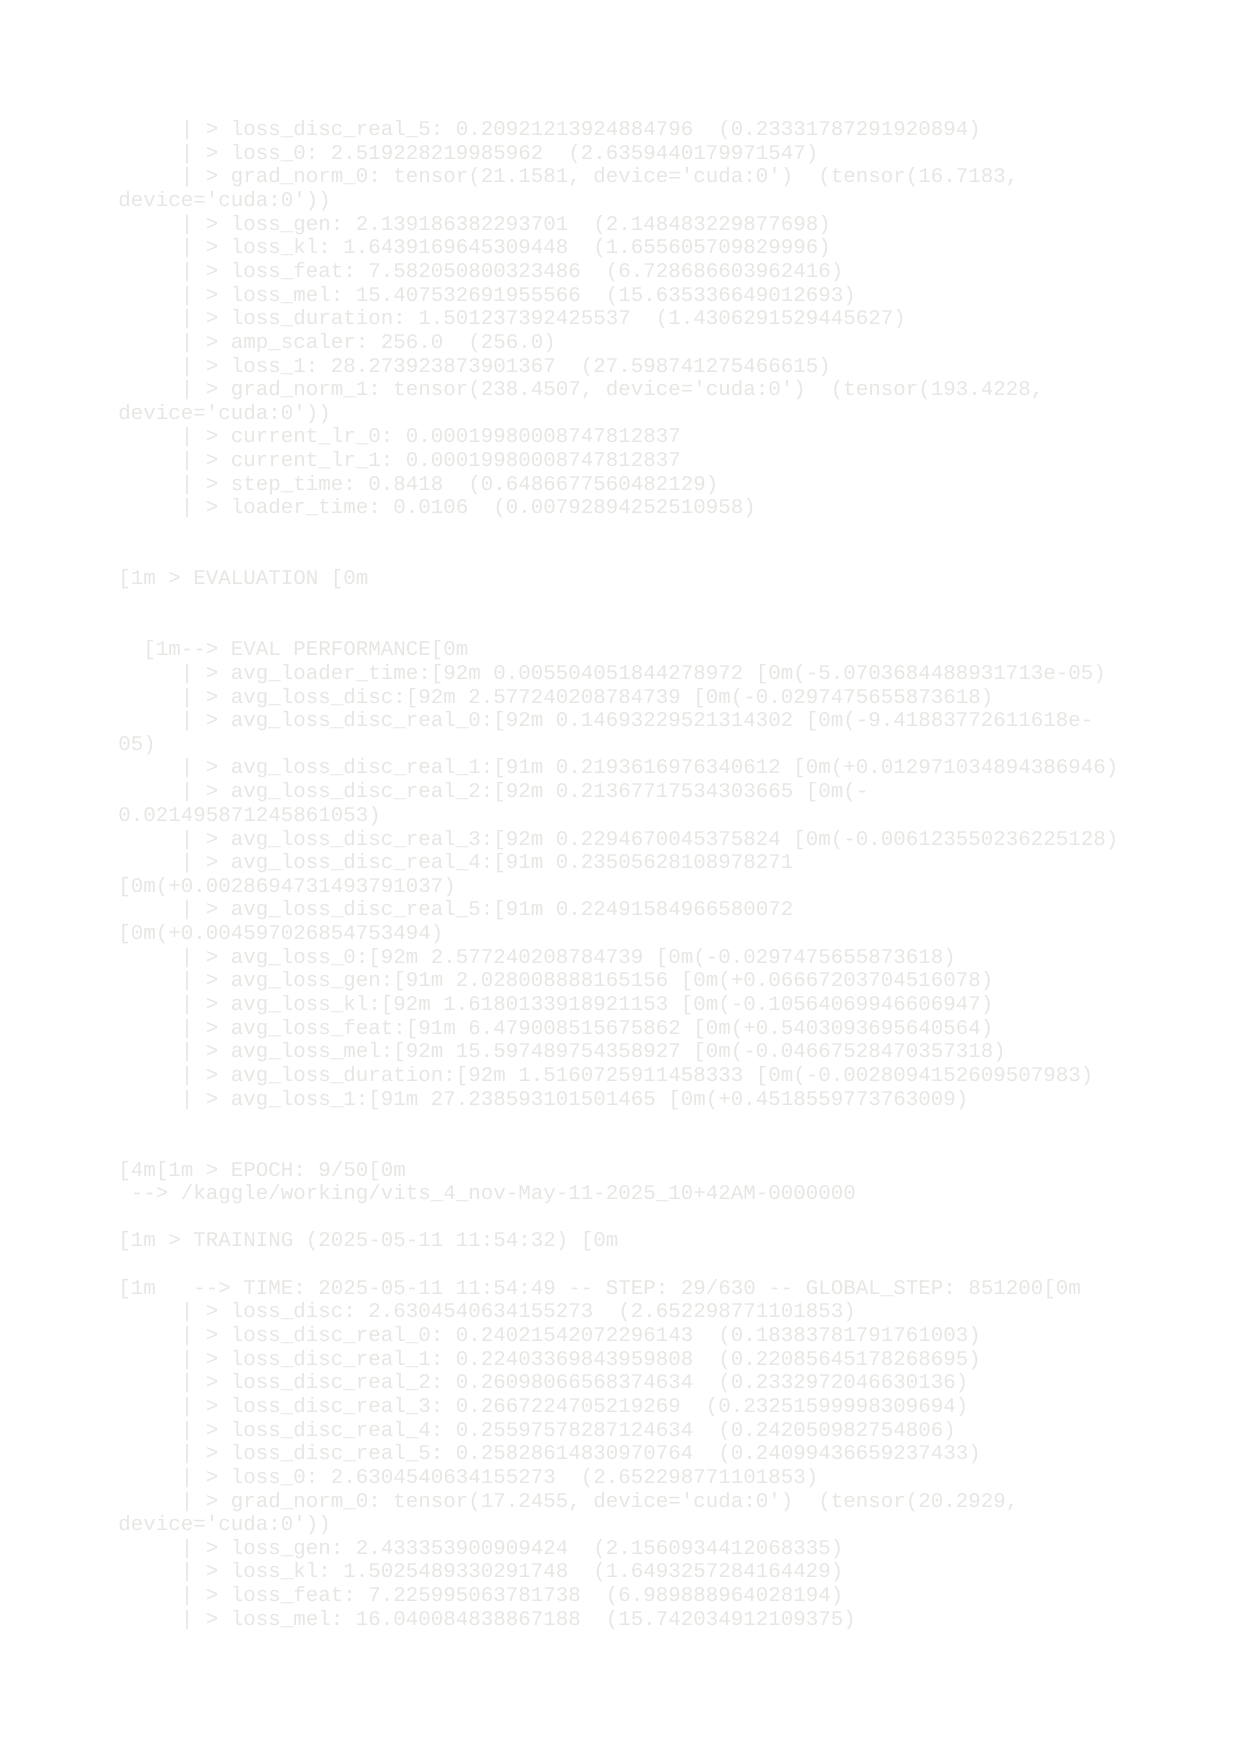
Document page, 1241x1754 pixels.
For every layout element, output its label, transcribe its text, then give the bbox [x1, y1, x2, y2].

text | > loss_gen: 2.433353900909424 (2.1560934412068335) [118, 1537, 1122, 1561]
text | > loss_kl: 1.6439169645309448 (1.655605709829996) [118, 236, 1122, 260]
text | > avg_loss_disc:[92m 2.577240208784739 [0m(-0.0297475655873618) [118, 686, 1122, 709]
text [4m[1m > EPOCH: 9/50[0m [118, 1158, 1122, 1182]
text | > current_lr_0: 0.00019980008747812837 [118, 426, 1122, 449]
text | > avg_loader_time:[92m 0.005504051844278972 [0m(-5.0703684488931713e-05) [118, 662, 1122, 686]
text [1m--> EVAL PERFORMANCE[0m [118, 638, 1122, 662]
text [1m > TRAINING (2025-05-11 11:54:32) [0m [118, 1229, 1122, 1253]
text | > loss_gen: 2.139186382293701 (2.148483229877698) [118, 213, 1122, 236]
text | > avg_loss_disc_real_3:[92m 0.2294670045375824 [0m(-0.006123550236225128) [118, 827, 1122, 851]
text | > loss_feat: 7.225995063781738 (6.989888964028194) [118, 1584, 1122, 1608]
text | > grad_norm_0: tensor(21.1581, device='cuda:0') (tensor(16.7183, device='cuda:0')) [118, 165, 1122, 213]
text | > loss_disc: 2.6304540634155273 (2.652298771101853) [118, 1300, 1122, 1324]
text | > step_time: 0.8418 (0.6486677560482129) [118, 473, 1122, 496]
text --> /kaggle/working/vits_4_nov-May-11-2025_10+42AM-0000000 [118, 1182, 1122, 1206]
text | > loss_disc_real_1: 0.22403369843959808 (0.22085645178268695) [118, 1348, 1122, 1371]
text | > avg_loss_mel:[92m 15.597489754358927 [0m(-0.04667528470357318) [118, 1040, 1122, 1064]
text | > avg_loss_0:[92m 2.577240208784739 [0m(-0.0297475655873618) [118, 946, 1122, 969]
text | > avg_loss_gen:[91m 2.028008888165156 [0m(+0.06667203704516078) [118, 969, 1122, 993]
text | > grad_norm_0: tensor(17.2455, device='cuda:0') (tensor(20.2929, device='cuda:0')) [118, 1489, 1122, 1537]
text | > current_lr_1: 0.00019980008747812837 [118, 449, 1122, 473]
text | > loss_mel: 16.040084838867188 (15.742034912109375) [118, 1608, 1122, 1631]
text [1m --> TIME: 2025-05-11 11:54:49 -- STEP: 29/630 -- GLOBAL_STEP: 851200[0m [118, 1277, 1122, 1300]
text | > loss_disc_real_5: 0.25828614830970764 (0.24099436659237433) [118, 1442, 1122, 1466]
text | > loss_disc_real_2: 0.26098066568374634 (0.2332972046630136) [118, 1371, 1122, 1395]
text | > avg_loss_disc_real_5:[91m 0.22491584966580072 [0m(+0.004597026854753494) [118, 898, 1122, 946]
text | > avg_loss_disc_real_4:[91m 0.23505628108978271 [0m(+0.0028694731493791037) [118, 851, 1122, 898]
text | > loss_duration: 1.501237392425537 (1.4306291529445627) [118, 307, 1122, 331]
text | > loss_mel: 15.407532691955566 (15.635336649012693) [118, 284, 1122, 307]
text | > loss_disc_real_4: 0.25597578287124634 (0.242050982754806) [118, 1419, 1122, 1442]
text | > avg_loss_disc_real_0:[92m 0.14693229521314302 [0m(-9.41883772611618e-05) [118, 709, 1122, 757]
text | > avg_loss_disc_real_2:[92m 0.21367717534303665 [0m(-0.021495871245861053) [118, 780, 1122, 827]
text | > loss_0: 2.519228219985962 (2.6359440179971547) [118, 142, 1122, 165]
text | > loss_0: 2.6304540634155273 (2.652298771101853) [118, 1466, 1122, 1489]
text | > loader_time: 0.0106 (0.00792894252510958) [118, 496, 1122, 520]
text | > avg_loss_1:[91m 27.238593101501465 [0m(+0.4518559773763009) [118, 1088, 1122, 1111]
text | > avg_loss_feat:[91m 6.479008515675862 [0m(+0.5403093695640564) [118, 1017, 1122, 1040]
text | > avg_loss_disc_real_1:[91m 0.2193616976340612 [0m(+0.012971034894386946) [118, 757, 1122, 780]
text | > loss_disc_real_3: 0.2667224705219269 (0.23251599998309694) [118, 1395, 1122, 1419]
text | > loss_feat: 7.582050800323486 (6.728686603962416) [118, 260, 1122, 284]
text | > loss_disc_real_0: 0.24021542072296143 (0.18383781791761003) [118, 1324, 1122, 1348]
text | > loss_disc_real_5: 0.20921213924884796 (0.23331787291920894) [118, 118, 1122, 142]
text | > loss_1: 28.273923873901367 (27.598741275466615) [118, 354, 1122, 378]
text | > avg_loss_duration:[92m 1.5160725911458333 [0m(-0.0028094152609507983) [118, 1064, 1122, 1088]
text | > amp_scaler: 256.0 (256.0) [118, 331, 1122, 354]
text [1m > EVALUATION [0m [118, 567, 1122, 591]
text | > grad_norm_1: tensor(238.4507, device='cuda:0') (tensor(193.4228, device='cuda:0')) [118, 378, 1122, 426]
text | > loss_kl: 1.5025489330291748 (1.6493257284164429) [118, 1561, 1122, 1584]
text | > avg_loss_kl:[92m 1.6180133918921153 [0m(-0.10564069946606947) [118, 993, 1122, 1017]
